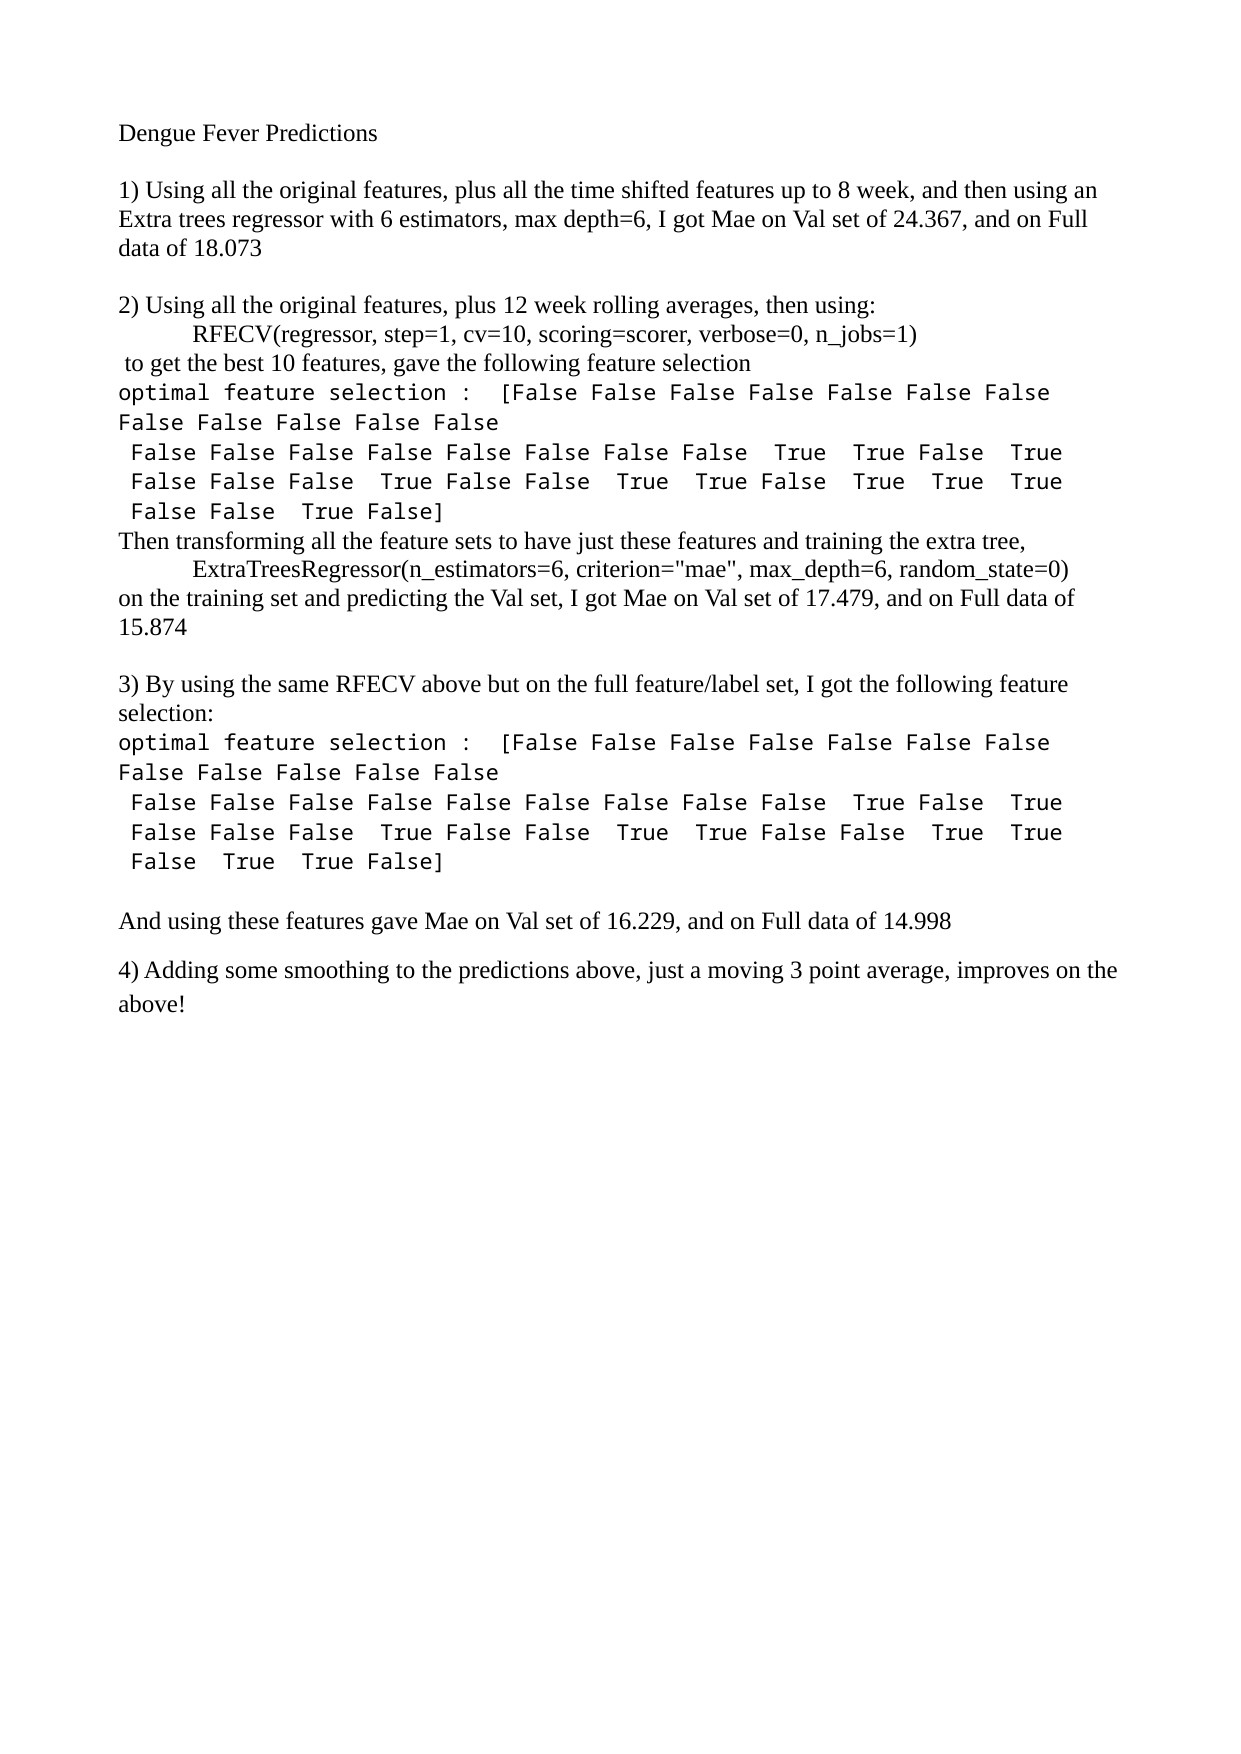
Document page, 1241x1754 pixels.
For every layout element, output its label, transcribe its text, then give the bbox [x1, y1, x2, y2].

text 3) By using the same RFECV above but on the full feature/label set, I got the following feature selection: [118, 669, 1122, 727]
text False True True False] [118, 846, 1122, 876]
text optimal feature selection : [False False False False False False False False False False False False [118, 377, 1122, 436]
text And using these features gave Mae on Val set of 16.229, and on Full data of 14.998 [118, 906, 1122, 934]
text False False True False] [118, 496, 1122, 526]
text 2) Using all the original features, plus 12 week rolling averages, then using: [118, 291, 1122, 319]
text False False False True False False True True False False True True [118, 816, 1122, 846]
text RFECV(regressor, step=1, cv=10, scoring=scorer, verbose=0, n_jobs=1) [118, 319, 1122, 348]
text optimal feature selection : [False False False False False False False False False False False False [118, 727, 1122, 787]
text Dengue Fever Predictions [118, 118, 1122, 147]
text Then transforming all the feature sets to have just these features and training the extra tree, [118, 526, 1122, 554]
text 1) Using all the original features, plus all the time shifted features up to 8 week, and then using an Extra trees regressor with 6 estimators, max depth=6, I got Mae on Val set of 24.367, and on Full data of 18.073 [118, 176, 1122, 262]
text to get the best 10 features, gave the following feature selection [118, 348, 1122, 377]
text 4) Adding some smoothing to the predictions above, just a moving 3 point average, improves on the above! [118, 955, 1122, 1018]
text False False False False False False False False True True False True [118, 436, 1122, 466]
text False False False True False False True True False True True True [118, 466, 1122, 496]
text ExtraTreesRegressor(n_estimators=6, criterion="mae", max_depth=6, random_state=0) [118, 554, 1122, 583]
text on the training set and predicting the Val set, I got Mae on Val set of 17.479, and on Full data of 15.874 [118, 583, 1122, 641]
text False False False False False False False False False True False True [118, 787, 1122, 816]
